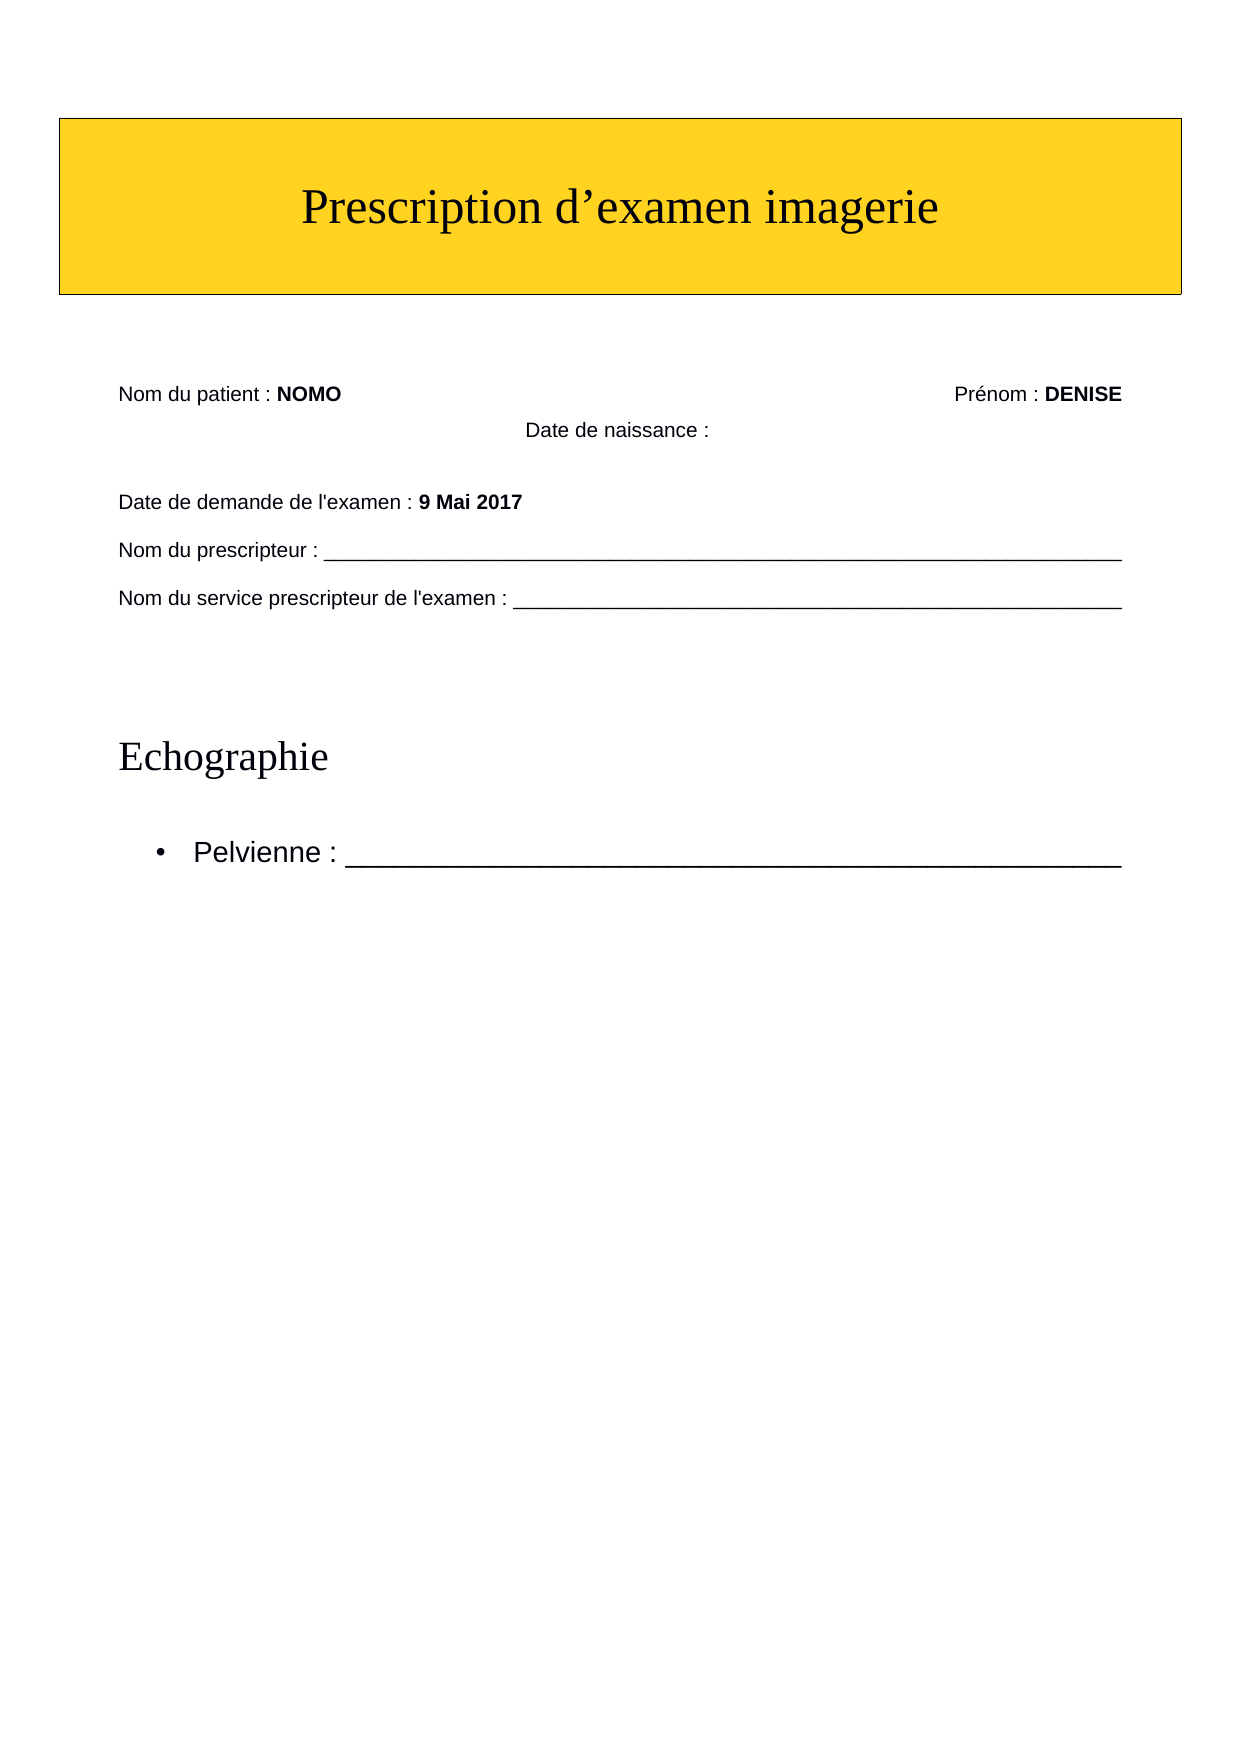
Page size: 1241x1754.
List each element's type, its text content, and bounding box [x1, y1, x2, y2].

text Nom du patient : NOMO Prénom : DENISE [118, 382, 1122, 406]
subtitle Echographie [118, 731, 1122, 779]
text Nom du service prescripteur de l'examen : [118, 585, 1122, 609]
text Date de naissance : [118, 418, 1122, 442]
text Nom du prescripteur : [118, 537, 1122, 561]
text Date de demande de l'examen : 9 Mai 2017 [118, 489, 1122, 513]
subtitle Prescription d’examen imagerie [60, 119, 1181, 294]
list Pelvienne : [156, 792, 1122, 880]
